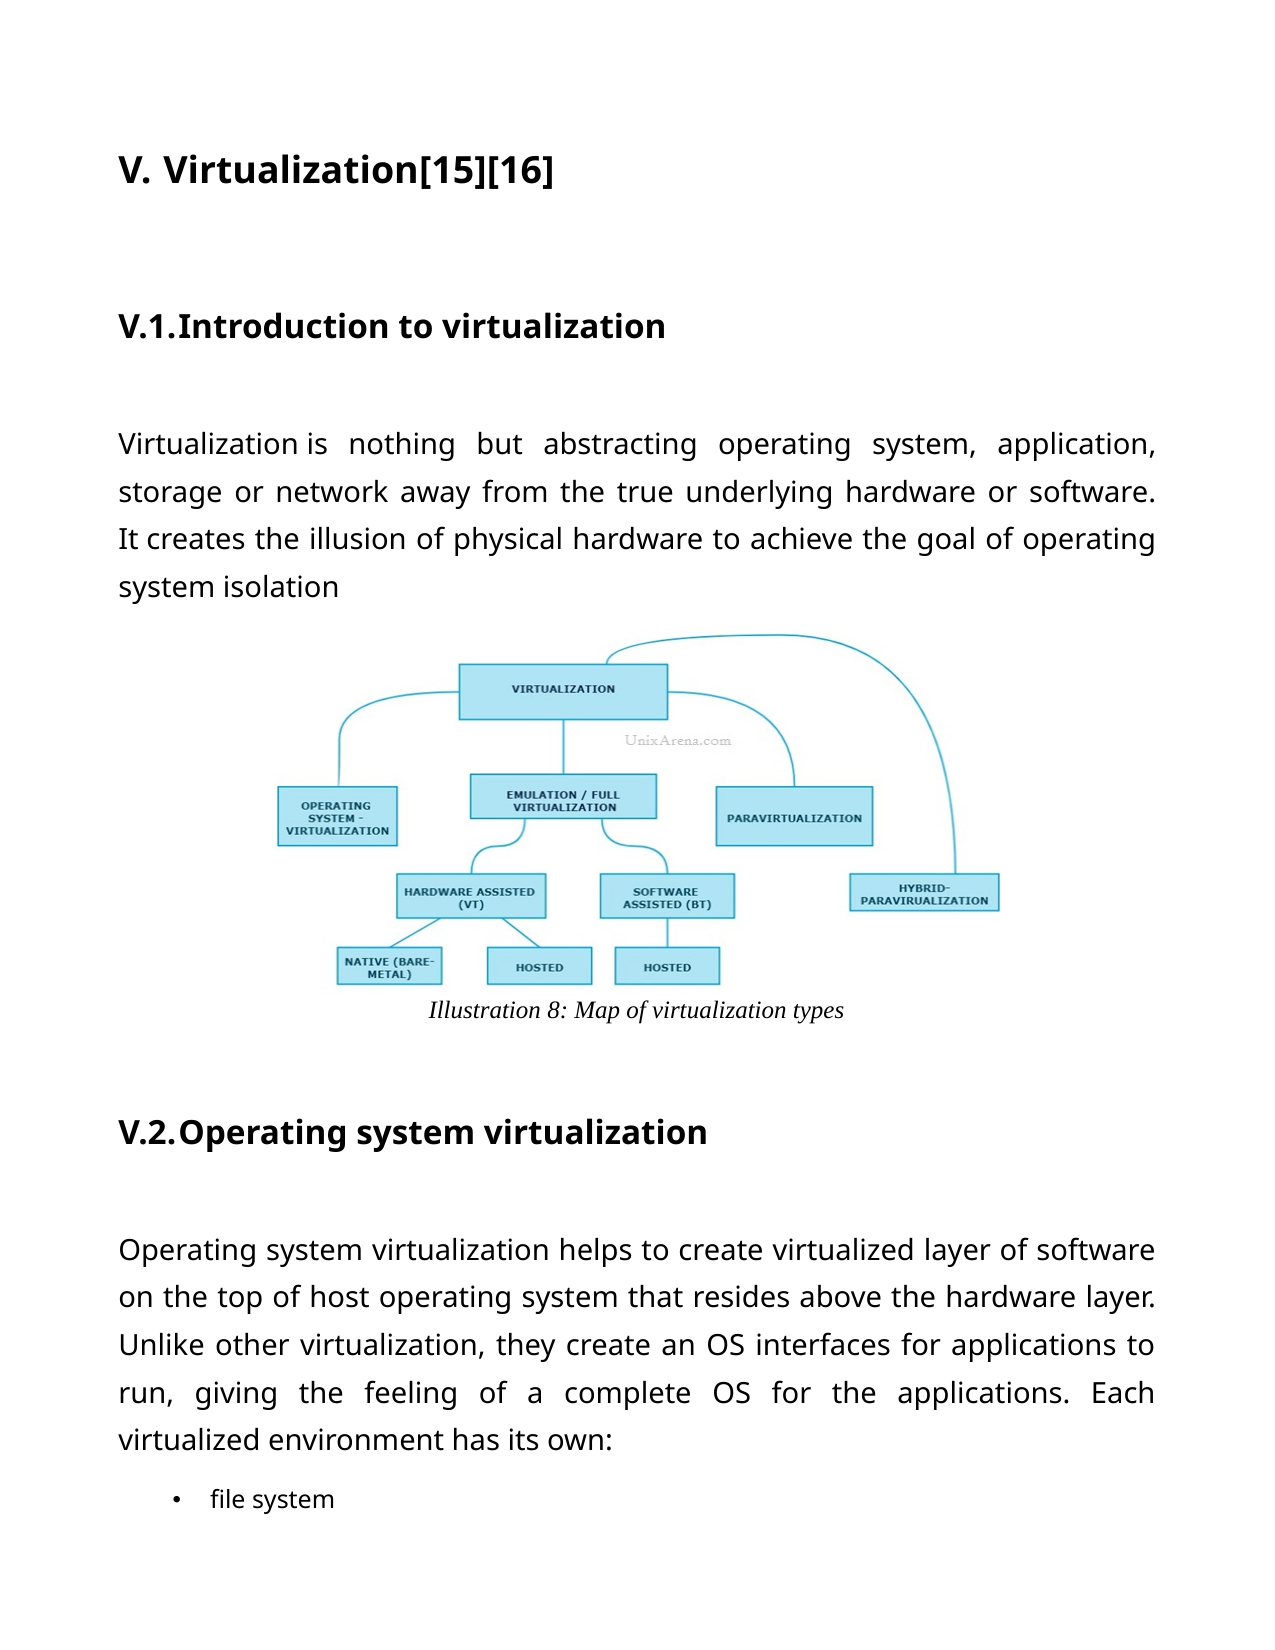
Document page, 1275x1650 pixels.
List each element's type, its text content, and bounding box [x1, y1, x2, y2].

text Virtualization is nothing but abstracting operating system, application, storage or network away from the true underlying hardware or software. It creates the illusion of physical hardware to achieve the goal of operating system isolation [118, 423, 1157, 606]
text Operating system virtualization helps to create virtualized layer of software on the top of host operating system that resides above the hardware layer. Unlike other virtualization, they create an OS interfaces for applications to run, giving the feeling of a complete OS for the applications. Each virtualized environment has its own: [118, 1229, 1157, 1459]
list file system [172, 1482, 1157, 1516]
subtitle Operating system virtualization [118, 1109, 1157, 1154]
text Illustration 8: Map of virtualization types [273, 996, 1002, 1024]
subtitle Introduction to virtualization [118, 303, 1157, 349]
subtitle Virtualization[15][16] [118, 143, 1157, 194]
picture [273, 628, 1002, 996]
